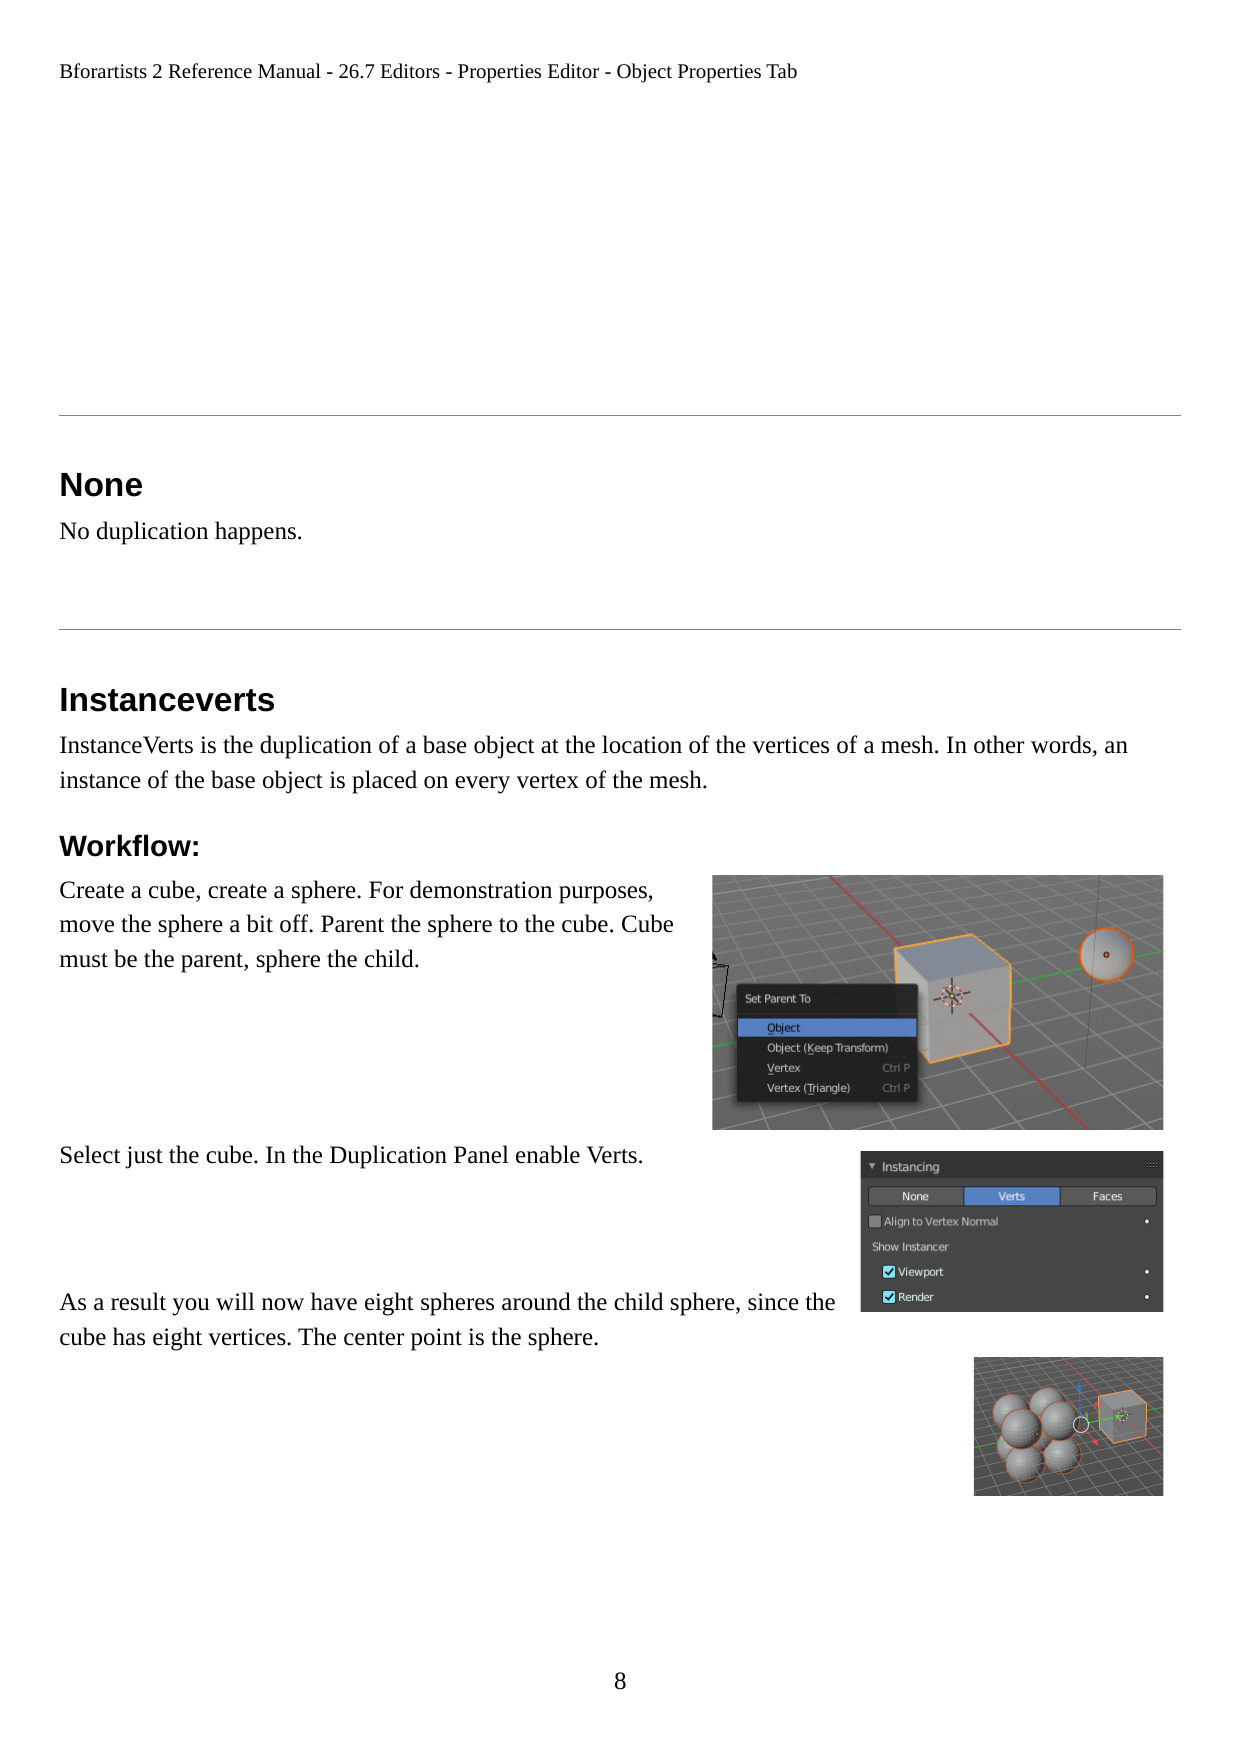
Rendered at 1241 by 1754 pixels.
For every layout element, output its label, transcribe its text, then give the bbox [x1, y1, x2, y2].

picture [973, 1357, 1164, 1496]
text No duplication happens. [59, 516, 1181, 545]
subtitle None [59, 465, 1181, 504]
subtitle Workflow: [59, 829, 1181, 862]
text InstanceVerts is the duplication of a base object at the location of the vertices of a mesh. In other words, an instance of the base object is placed on every vertex of the mesh. [59, 731, 1181, 794]
text Create a cube, create a sphere. For demonstration purposes, move the sphere a bit off. Parent the sphere to the cube. Cube must be the parent, sphere the child. [59, 875, 712, 973]
text Select just the cube. In the Duplication Panel enable Verts. [59, 1140, 1181, 1169]
picture [712, 875, 1164, 1130]
picture [860, 1151, 1164, 1312]
text As a result you will now have eight spheres around the child sphere, since the cube has eight vertices. The center point is the sphere. [59, 1287, 1181, 1351]
subtitle Instanceverts [59, 679, 1181, 718]
